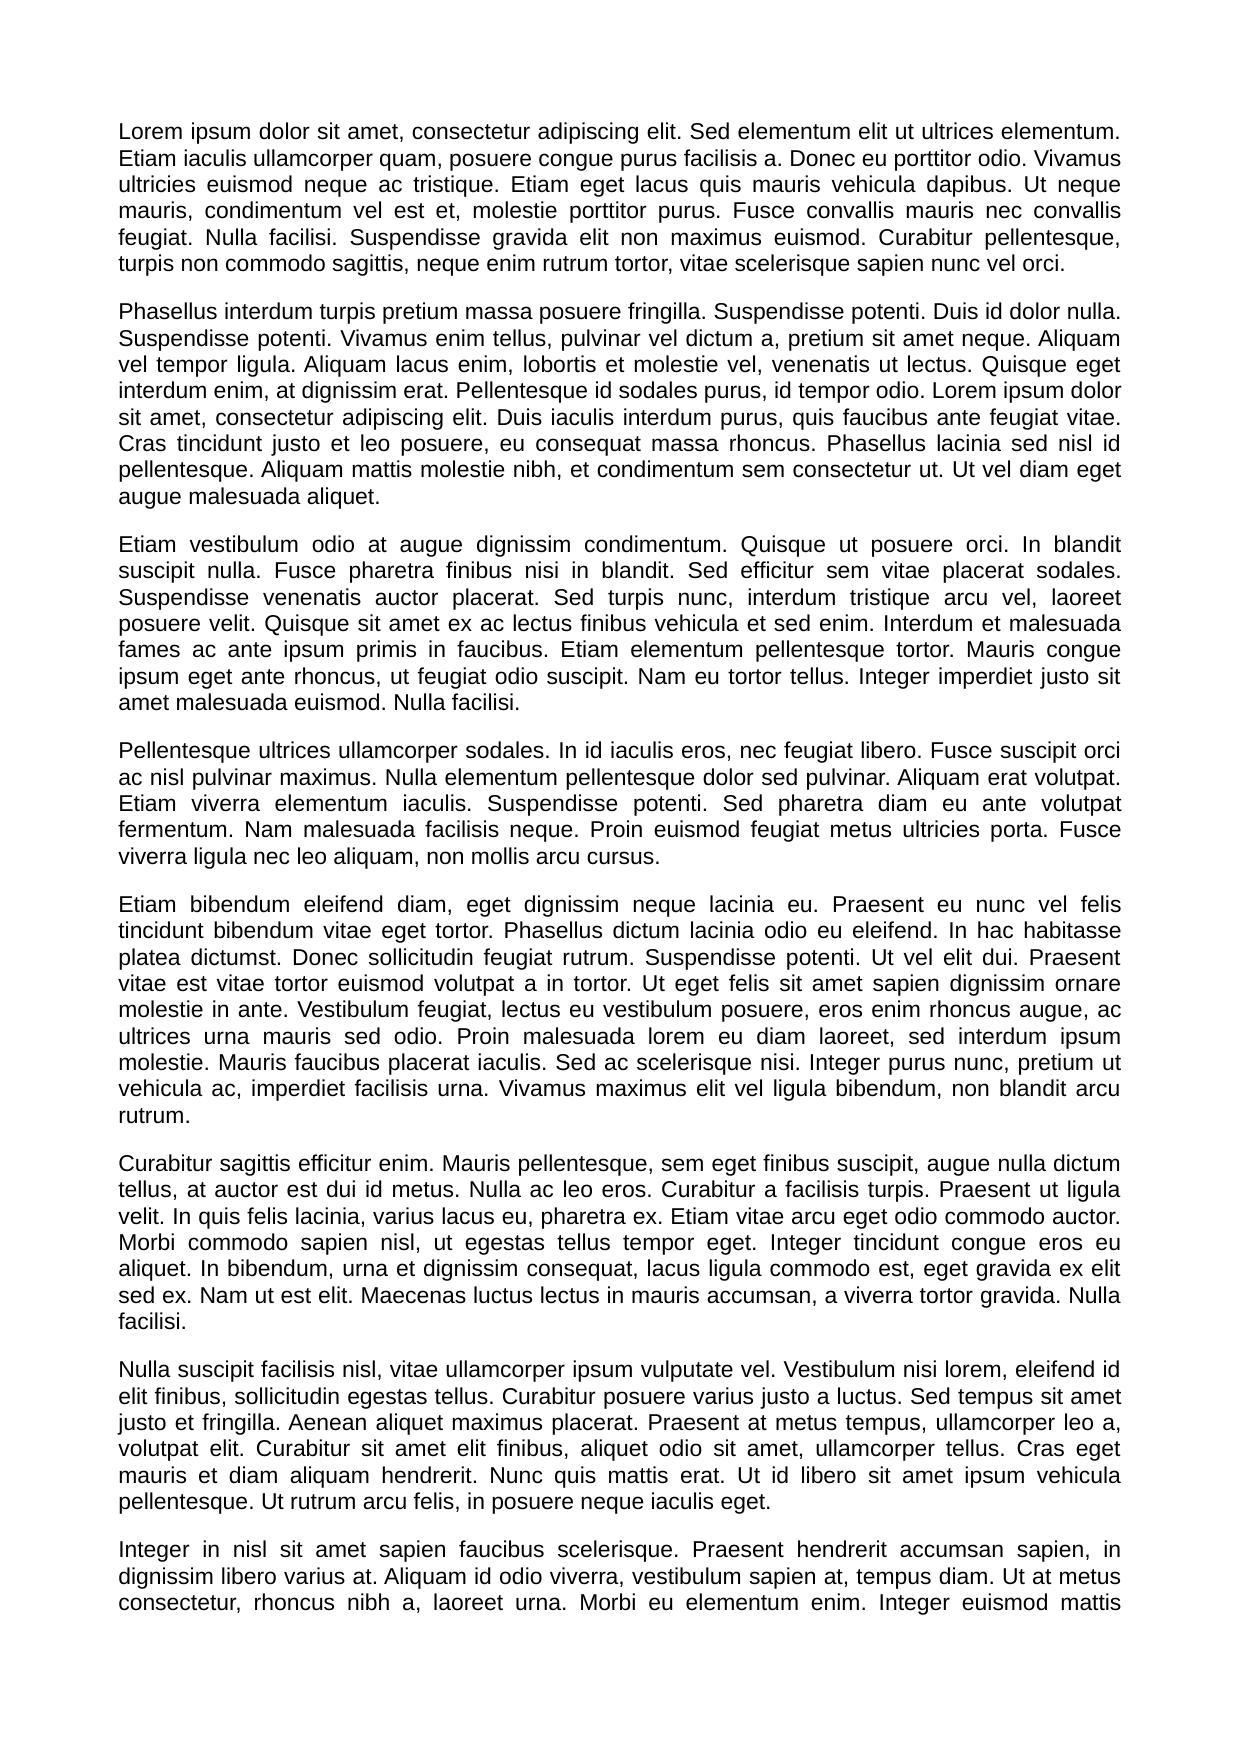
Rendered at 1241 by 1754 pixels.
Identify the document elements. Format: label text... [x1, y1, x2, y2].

text Integer in nisl sit amet sapien faucibus scelerisque. Praesent hendrerit accumsan sapien, in dignissim libero varius at. Aliquam id odio viverra, vestibulum sapien at, tempus diam. Ut at metus consectetur, rhoncus nibh a, laoreet urna. Morbi eu elementum enim. Integer euismod mattis [118, 1536, 1122, 1615]
text Etiam vestibulum odio at augue dignissim condimentum. Quisque ut posuere orci. In blandit suscipit nulla. Fusce pharetra finibus nisi in blandit. Sed efficitur sem vitae placerat sodales. Suspendisse venenatis auctor placerat. Sed turpis nunc, interdum tristique arcu vel, laoreet posuere velit. Quisque sit amet ex ac lectus finibus vehicula et sed enim. Interdum et malesuada fames ac ante ipsum primis in faucibus. Etiam elementum pellentesque tortor. Mauris congue ipsum eget ante rhoncus, ut feugiat odio suscipit. Nam eu tortor tellus. Integer imperdiet justo sit amet malesuada euismod. Nulla facilisi. [118, 531, 1122, 715]
text Pellentesque ultrices ullamcorper sodales. In id iaculis eros, nec feugiat libero. Fusce suscipit orci ac nisl pulvinar maximus. Nulla elementum pellentesque dolor sed pulvinar. Aliquam erat volutpat. Etiam viverra elementum iaculis. Suspendisse potenti. Sed pharetra diam eu ante volutpat fermentum. Nam malesuada facilisis neque. Proin euismod feugiat metus ultricies porta. Fusce viverra ligula nec leo aliquam, non mollis arcu cursus. [118, 737, 1122, 869]
text Nulla suscipit facilisis nisl, vitae ullamcorper ipsum vulputate vel. Vestibulum nisi lorem, eleifend id elit finibus, sollicitudin egestas tellus. Curabitur posuere varius justo a luctus. Sed tempus sit amet justo et fringilla. Aenean aliquet maximus placerat. Praesent at metus tempus, ullamcorper leo a, volutpat elit. Curabitur sit amet elit finibus, aliquet odio sit amet, ullamcorper tellus. Cras eget mauris et diam aliquam hendrerit. Nunc quis mattis erat. Ut id libero sit amet ipsum vehicula pellentesque. Ut rutrum arcu felis, in posuere neque iaculis eget. [118, 1356, 1122, 1514]
text Phasellus interdum turpis pretium massa posuere fringilla. Suspendisse potenti. Duis id dolor nulla. Suspendisse potenti. Vivamus enim tellus, pulvinar vel dictum a, pretium sit amet neque. Aliquam vel tempor ligula. Aliquam lacus enim, lobortis et molestie vel, venenatis ut lectus. Quisque eget interdum enim, at dignissim erat. Pellentesque id sodales purus, id tempor odio. Lorem ipsum dolor sit amet, consectetur adipiscing elit. Duis iaculis interdum purus, quis faucibus ante feugiat vitae. Cras tincidunt justo et leo posuere, eu consequat massa rhoncus. Phasellus lacinia sed nisl id pellentesque. Aliquam mattis molestie nibh, et condimentum sem consectetur ut. Ut vel diam eget augue malesuada aliquet. [118, 298, 1122, 509]
text Curabitur sagittis efficitur enim. Mauris pellentesque, sem eget finibus suscipit, augue nulla dictum tellus, at auctor est dui id metus. Nulla ac leo eros. Curabitur a facilisis turpis. Praesent ut ligula velit. In quis felis lacinia, varius lacus eu, pharetra ex. Etiam vitae arcu eget odio commodo auctor. Morbi commodo sapien nisl, ut egestas tellus tempor eget. Integer tincidunt congue eros eu aliquet. In bibendum, urna et dignissim consequat, lacus ligula commodo est, eget gravida ex elit sed ex. Nam ut est elit. Maecenas luctus lectus in mauris accumsan, a viverra tortor gravida. Nulla facilisi. [118, 1150, 1122, 1334]
text Lorem ipsum dolor sit amet, consectetur adipiscing elit. Sed elementum elit ut ultrices elementum. Etiam iaculis ullamcorper quam, posuere congue purus facilisis a. Donec eu porttitor odio. Vivamus ultricies euismod neque ac tristique. Etiam eget lacus quis mauris vehicula dapibus. Ut neque mauris, condimentum vel est et, molestie porttitor purus. Fusce convallis mauris nec convallis feugiat. Nulla facilisi. Suspendisse gravida elit non maximus euismod. Curabitur pellentesque, turpis non commodo sagittis, neque enim rutrum tortor, vitae scelerisque sapien nunc vel orci. [118, 118, 1122, 276]
text Etiam bibendum eleifend diam, eget dignissim neque lacinia eu. Praesent eu nunc vel felis tincidunt bibendum vitae eget tortor. Phasellus dictum lacinia odio eu eleifend. In hac habitasse platea dictumst. Donec sollicitudin feugiat rutrum. Suspendisse potenti. Ut vel elit dui. Praesent vitae est vitae tortor euismod volutpat a in tortor. Ut eget felis sit amet sapien dignissim ornare molestie in ante. Vestibulum feugiat, lectus eu vestibulum posuere, eros enim rhoncus augue, ac ultrices urna mauris sed odio. Proin malesuada lorem eu diam laoreet, sed interdum ipsum molestie. Mauris faucibus placerat iaculis. Sed ac scelerisque nisi. Integer purus nunc, pretium ut vehicula ac, imperdiet facilisis urna. Vivamus maximus elit vel ligula bibendum, non blandit arcu rutrum. [118, 891, 1122, 1128]
